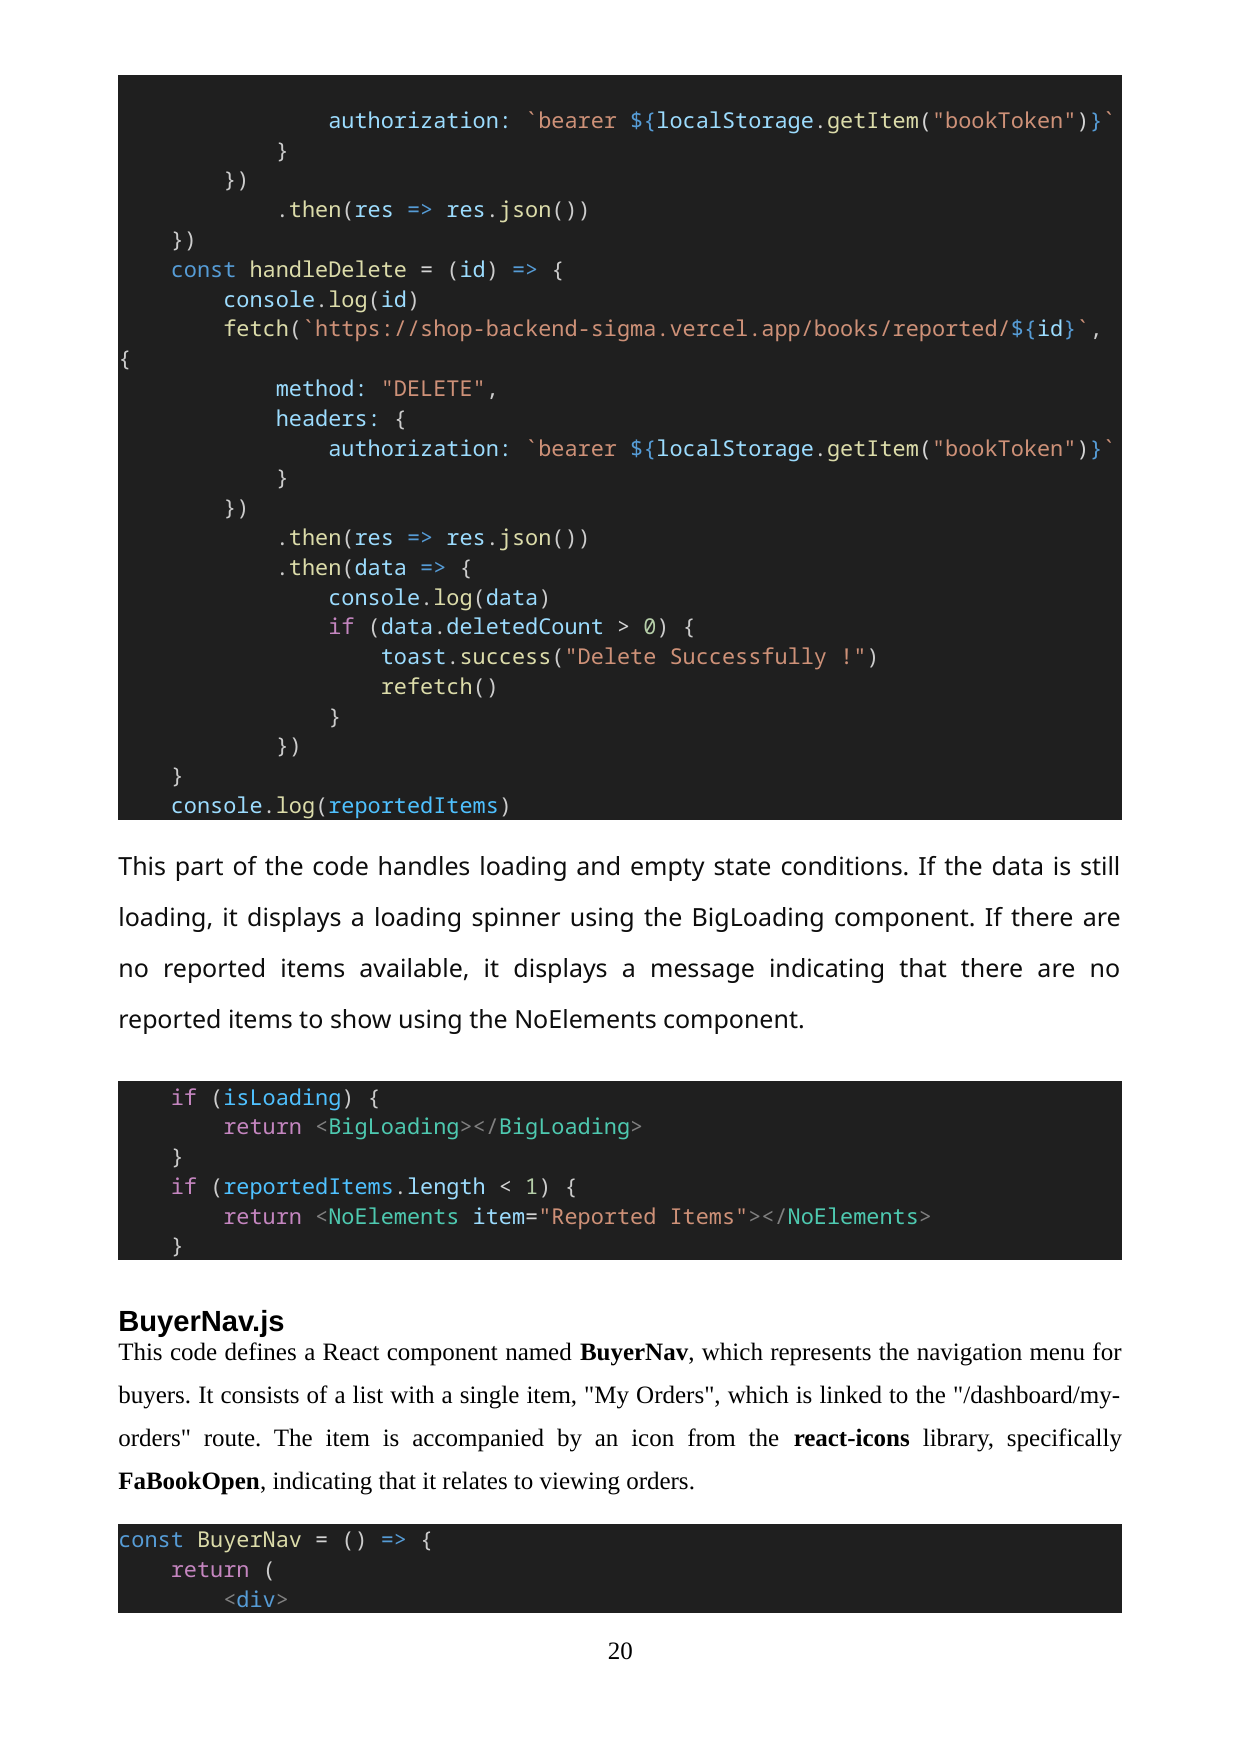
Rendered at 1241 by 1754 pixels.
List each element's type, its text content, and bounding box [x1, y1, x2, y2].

text <div> [118, 1584, 1122, 1613]
text const BuyerNav = () => { [118, 1524, 1122, 1554]
text }) [118, 164, 1122, 194]
text return <NoElements item="Reported Items"></NoElements> [118, 1201, 1122, 1230]
text fetch(`https://shop-backend-sigma.vercel.app/books/reported/${id}`, { [118, 313, 1122, 373]
text if (isLoading) { [118, 1081, 1122, 1111]
subtitle BuyerNav.js [118, 1303, 1122, 1337]
text }) [118, 224, 1122, 254]
text } [118, 701, 1122, 730]
text toast.success("Delete Successfully !") [118, 641, 1122, 671]
text .then(data => { [118, 552, 1122, 581]
text return <BigLoading></BigLoading> [118, 1111, 1122, 1141]
text method: "DELETE", [118, 373, 1122, 403]
text .then(res => res.json()) [118, 194, 1122, 224]
text authorization: `bearer ${localStorage.getItem("bookToken")}` [118, 432, 1122, 462]
text .then(res => res.json()) [118, 522, 1122, 552]
text const handleDelete = (id) => { [118, 254, 1122, 283]
text if (data.deletedCount > 0) { [118, 611, 1122, 641]
text } [118, 134, 1122, 164]
text }) [118, 492, 1122, 522]
text This part of the code handles loading and empty state conditions. If the data is still loading, it displays a loading spinner using the BigLoading component. If there are no reported items available, it displays a message indicating that there are no reported items to show using the NoElements component. [118, 848, 1122, 1036]
text } [118, 462, 1122, 492]
text This code defines a React component named BuyerNav, which represents the navigation menu for buyers. It consists of a list with a single item, "My Orders", which is linked to the "/dashboard/my-orders" route. The item is accompanied by an icon from the react-icons library, specifically FaBookOpen, indicating that it relates to viewing orders. [118, 1337, 1122, 1495]
text if (reportedItems.length < 1) { [118, 1171, 1122, 1201]
text } [118, 1230, 1122, 1260]
text headers: { [118, 403, 1122, 432]
text refetch() [118, 671, 1122, 701]
text return ( [118, 1554, 1122, 1584]
text console.log(reportedItems) [118, 790, 1122, 820]
text } [118, 760, 1122, 790]
text console.log(data) [118, 581, 1122, 611]
text console.log(id) [118, 283, 1122, 313]
text }) [118, 730, 1122, 760]
text } [118, 1141, 1122, 1171]
text authorization: `bearer ${localStorage.getItem("bookToken")}` [118, 105, 1122, 134]
